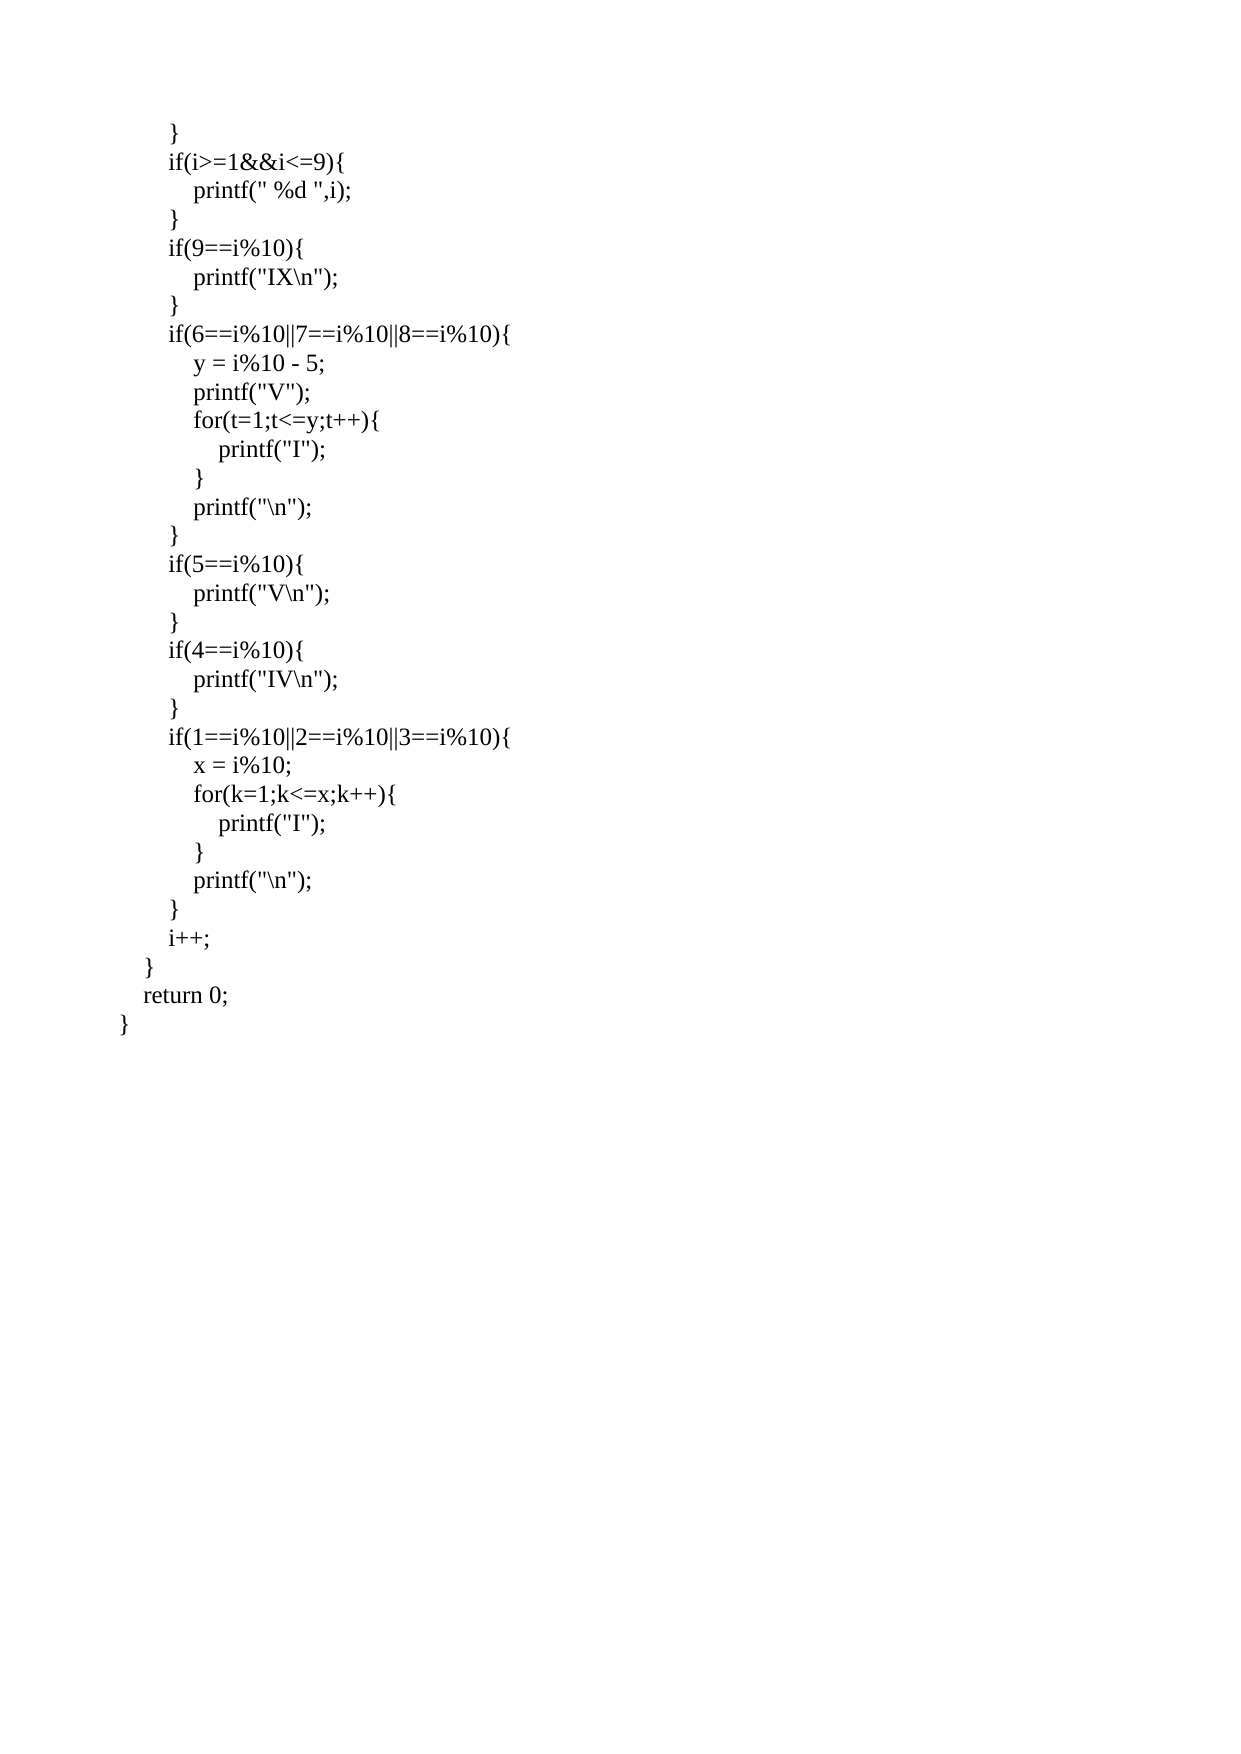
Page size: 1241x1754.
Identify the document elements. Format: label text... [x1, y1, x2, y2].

text printf("\n"); [118, 866, 1122, 894]
text } [118, 463, 1122, 492]
text i++; [118, 923, 1122, 952]
text } [118, 952, 1122, 981]
text } [118, 204, 1122, 233]
text printf("I"); [118, 434, 1122, 463]
text } [118, 118, 1122, 147]
text y = i%10 - 5; [118, 348, 1122, 377]
text for(t=1;t<=y;t++){ [118, 406, 1122, 434]
text if(4==i%10){ [118, 636, 1122, 664]
text } [118, 607, 1122, 636]
text printf("V"); [118, 377, 1122, 406]
text if(5==i%10){ [118, 549, 1122, 578]
text for(k=1;k<=x;k++){ [118, 779, 1122, 808]
text printf("V\n"); [118, 578, 1122, 607]
text } [118, 894, 1122, 923]
text } [118, 291, 1122, 319]
text printf("\n"); [118, 492, 1122, 521]
text printf(" %d ",i); [118, 176, 1122, 204]
text if(1==i%10||2==i%10||3==i%10){ [118, 722, 1122, 751]
text return 0; [118, 981, 1122, 1009]
text } [118, 1009, 1122, 1038]
text if(9==i%10){ [118, 233, 1122, 262]
text if(i>=1&&i<=9){ [118, 147, 1122, 176]
text } [118, 837, 1122, 866]
text printf("IV\n"); [118, 664, 1122, 693]
text printf("I"); [118, 808, 1122, 837]
text } [118, 693, 1122, 722]
text printf("IX\n"); [118, 262, 1122, 291]
text x = i%10; [118, 751, 1122, 779]
text if(6==i%10||7==i%10||8==i%10){ [118, 319, 1122, 348]
text } [118, 521, 1122, 549]
